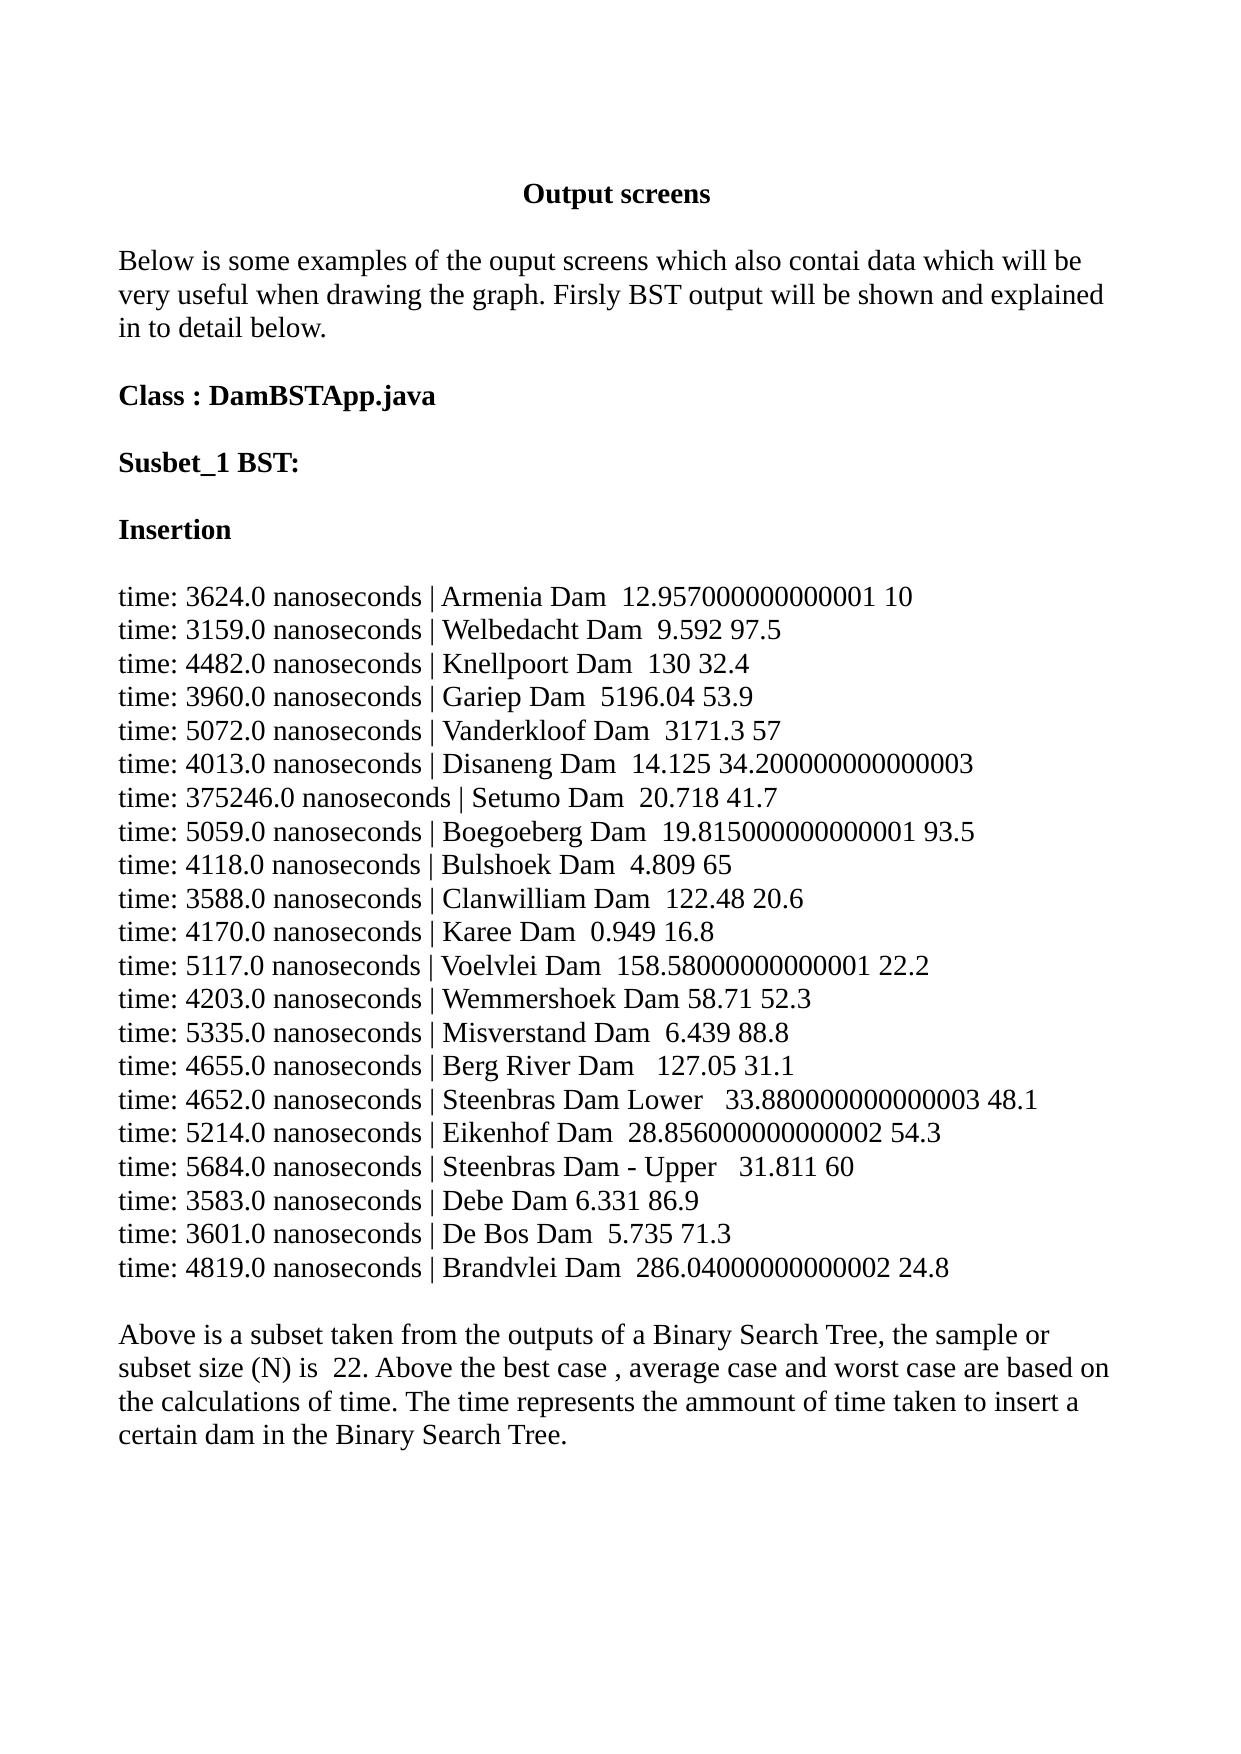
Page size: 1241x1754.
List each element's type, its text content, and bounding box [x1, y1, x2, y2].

text time: 375246.0 nanoseconds | Setumo Dam 20.718 41.7 [118, 780, 1122, 814]
text time: 5059.0 nanoseconds | Boegoeberg Dam 19.815000000000001 93.5 [118, 814, 1122, 847]
text time: 4652.0 nanoseconds | Steenbras Dam Lower 33.880000000000003 48.1 [118, 1082, 1122, 1116]
text time: 3588.0 nanoseconds | Clanwilliam Dam 122.48 20.6 [118, 881, 1122, 914]
text time: 3159.0 nanoseconds | Welbedacht Dam 9.592 97.5 [118, 612, 1122, 646]
text time: 3960.0 nanoseconds | Gariep Dam 5196.04 53.9 [118, 679, 1122, 713]
text Below is some examples of the ouput screens which also contai data which will be very useful when drawing the graph. Firsly BST output will be shown and explained in to detail below. [118, 243, 1122, 344]
text Class : DamBSTApp.java [118, 378, 1122, 411]
text time: 5117.0 nanoseconds | Voelvlei Dam 158.58000000000001 22.2 [118, 948, 1122, 981]
text Susbet_1 BST: [118, 445, 1122, 478]
text time: 5214.0 nanoseconds | Eikenhof Dam 28.856000000000002 54.3 [118, 1116, 1122, 1149]
text time: 3624.0 nanoseconds | Armenia Dam 12.957000000000001 10 [118, 579, 1122, 612]
text time: 4819.0 nanoseconds | Brandvlei Dam 286.04000000000002 24.8 [118, 1250, 1122, 1283]
text time: 4118.0 nanoseconds | Bulshoek Dam 4.809 65 [118, 847, 1122, 881]
text time: 4203.0 nanoseconds | Wemmershoek Dam 58.71 52.3 [118, 981, 1122, 1015]
text time: 5072.0 nanoseconds | Vanderkloof Dam 3171.3 57 [118, 713, 1122, 747]
text time: 4013.0 nanoseconds | Disaneng Dam 14.125 34.200000000000003 [118, 747, 1122, 780]
text time: 4482.0 nanoseconds | Knellpoort Dam 130 32.4 [118, 646, 1122, 679]
text time: 5684.0 nanoseconds | Steenbras Dam - Upper 31.811 60 [118, 1149, 1122, 1183]
text time: 3601.0 nanoseconds | De Bos Dam 5.735 71.3 [118, 1216, 1122, 1250]
text Insertion [118, 512, 1122, 545]
text time: 3583.0 nanoseconds | Debe Dam 6.331 86.9 [118, 1183, 1122, 1216]
text time: 5335.0 nanoseconds | Misverstand Dam 6.439 88.8 [118, 1015, 1122, 1048]
text time: 4655.0 nanoseconds | Berg River Dam 127.05 31.1 [118, 1048, 1122, 1082]
text time: 4170.0 nanoseconds | Karee Dam 0.949 16.8 [118, 914, 1122, 948]
text Above is a subset taken from the outputs of a Binary Search Tree, the sample or subset size (N) is 22. Above the best case , average case and worst case are based on the calculations of time. The time represents the ammount of time taken to insert a certain dam in the Binary Search Tree. [118, 1317, 1122, 1451]
text Output screens [118, 176, 1122, 210]
